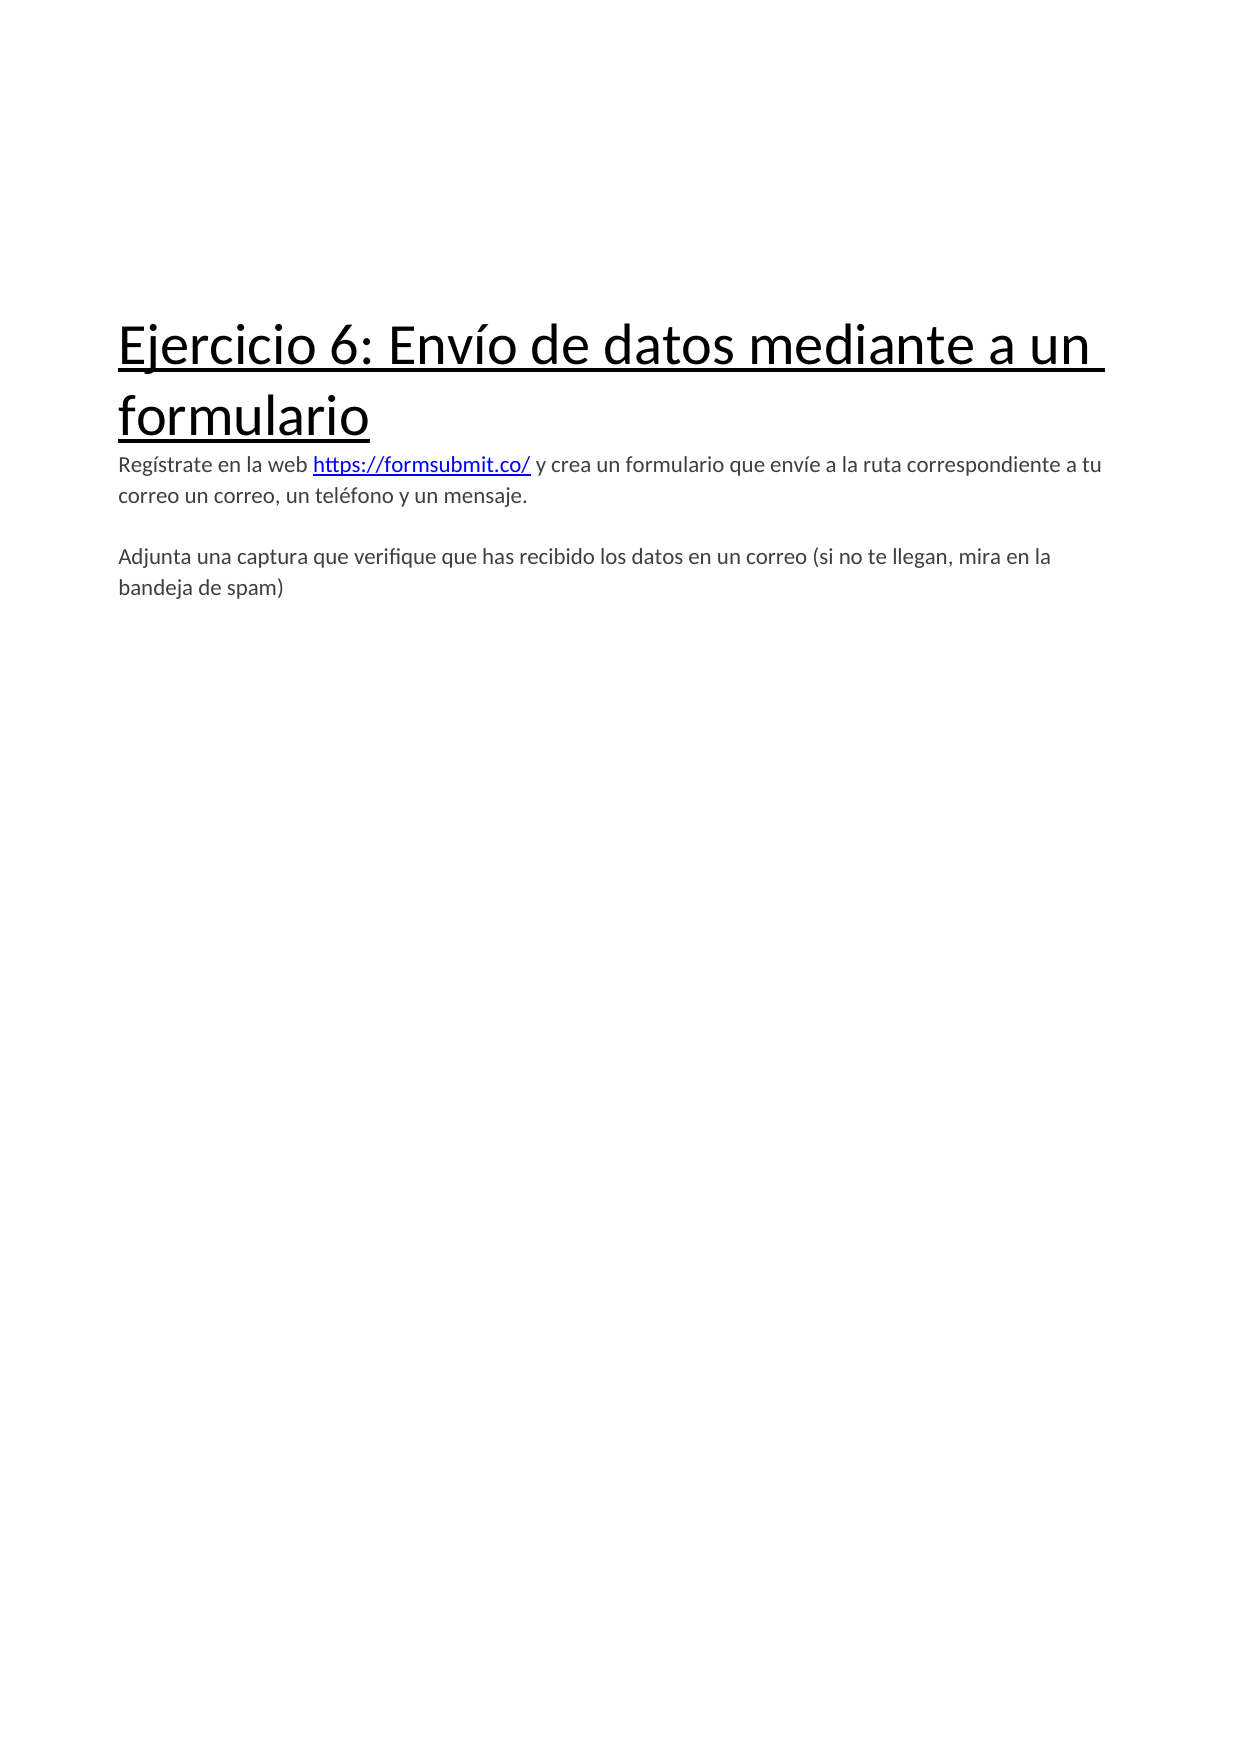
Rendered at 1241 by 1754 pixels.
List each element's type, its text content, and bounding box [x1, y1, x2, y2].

text Regístrate en la web https://formsubmit.co/ y crea un formulario que envíe a la ruta correspondiente a tu correo un correo, un teléfono y un mensaje. Adjunta una captura que verifique que has recibido los datos en un correo (si no te llegan, mira en la bandeja de spam) [118, 450, 1122, 632]
text Ejercicio 6: Envío de datos mediante a un formulario [118, 308, 1122, 450]
